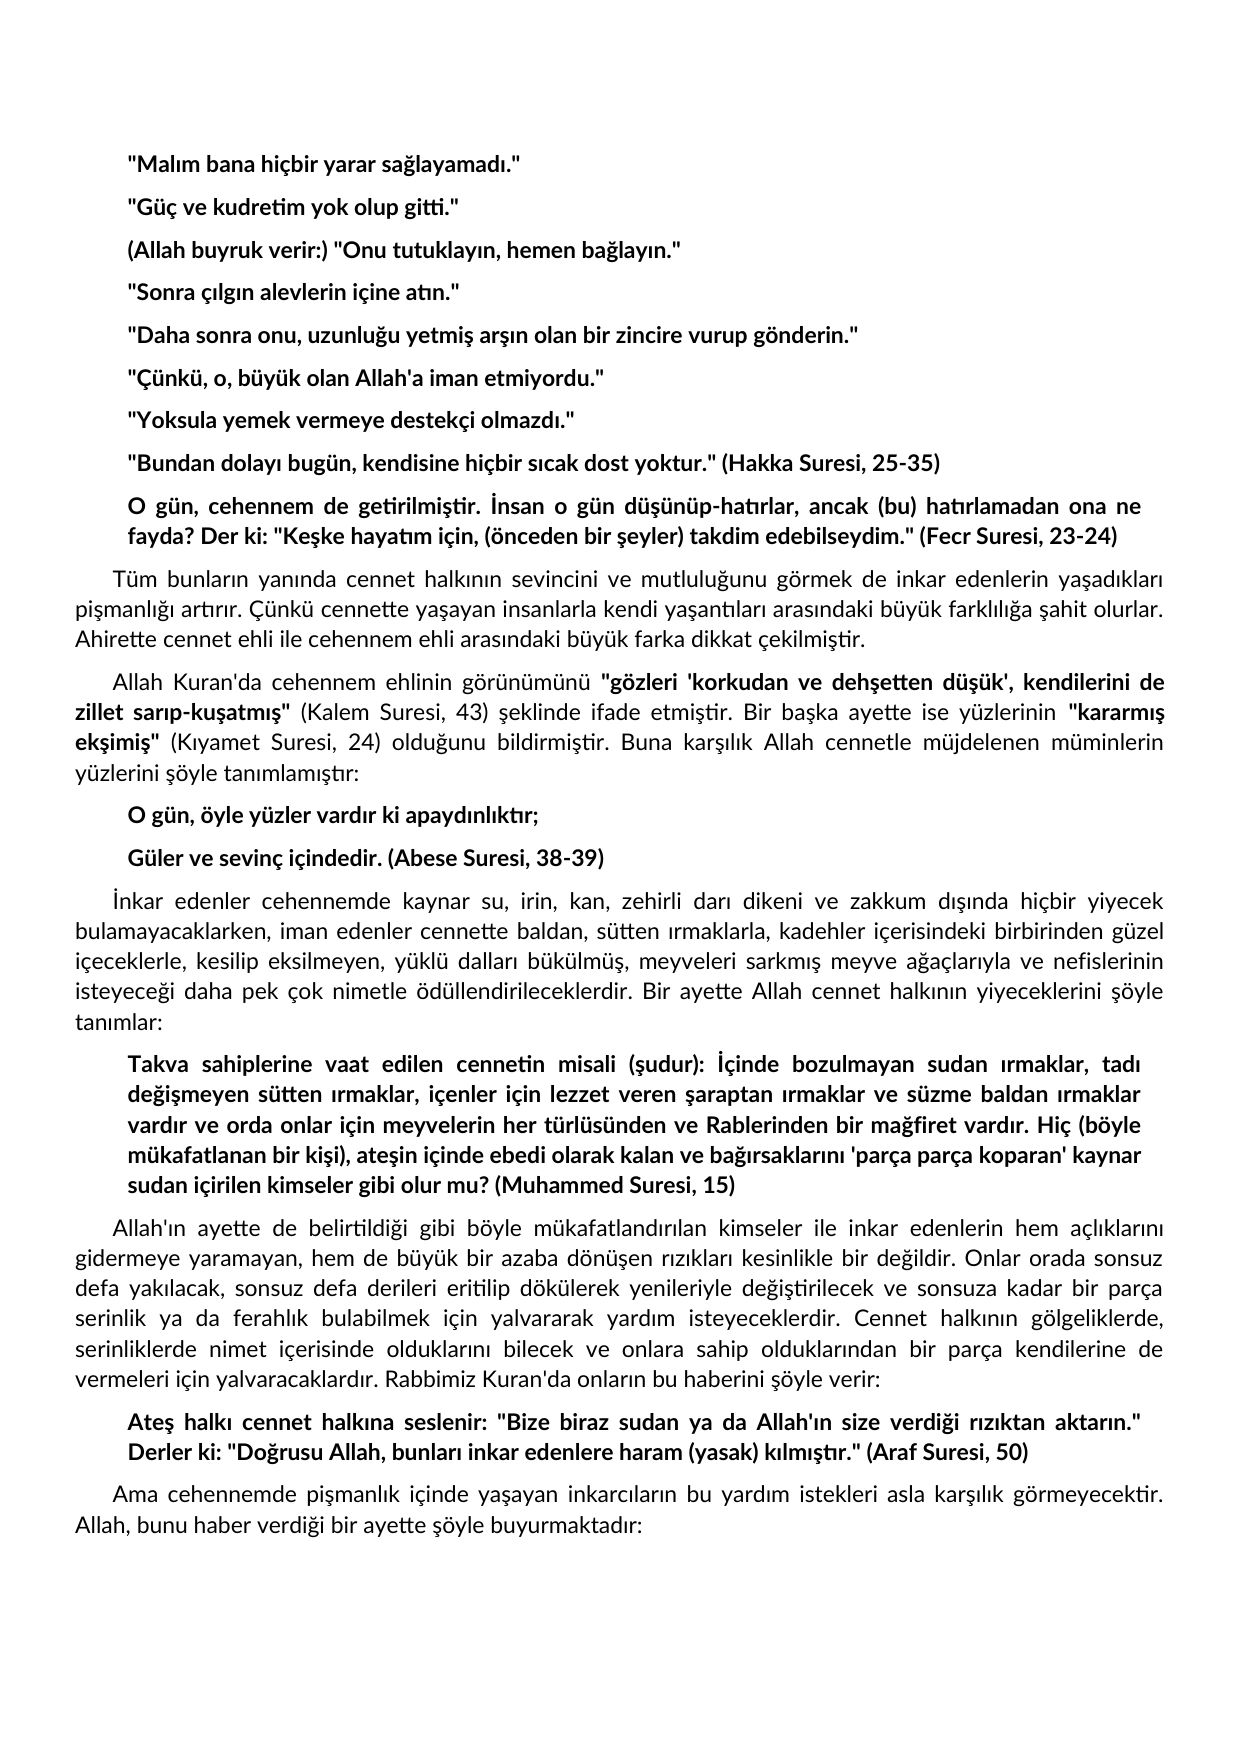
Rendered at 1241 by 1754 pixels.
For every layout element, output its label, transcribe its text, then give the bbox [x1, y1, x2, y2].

text Tüm bunların yanında cennet halkının sevincini ve mutluluğunu görmek de inkar edenlerin yaşadıkları pişmanlığı artırır. Çünkü cennette yaşayan insanlarla kendi yaşantıları arasındaki büyük farklılığa şahit olurlar. Ahirette cennet ehli ile cehennem ehli arasındaki büyük farka dikkat çekilmiştir. [75, 564, 1165, 652]
text "Malım bana hiçbir yarar sağlayamadı." [127, 150, 1143, 177]
text Ateş halkı cennet halkına seslenir: "Bize biraz sudan ya da Allah'ın size verdiği rızıktan aktarın." Derler ki: "Doğrusu Allah, bunları inkar edenlere haram (yasak) kılmıştır." (Araf Suresi, 50) [127, 1407, 1143, 1465]
text Allah'ın ayette de belirtildiği gibi böyle mükafatlandırılan kimseler ile inkar edenlerin hem açlıklarını gidermeye yaramayan, hem de büyük bir azaba dönüşen rızıkları kesinlikle bir değildir. Onlar orada sonsuz defa yakılacak, sonsuz defa derileri eritilip dökülerek yenileriyle değiştirilecek ve sonsuza kadar bir parça serinlik ya da ferahlık bulabilmek için yalvararak yardım isteyeceklerdir. Cennet halkının gölgeliklerde, serinliklerde nimet içerisinde olduklarını bilecek ve onlara sahip olduklarından bir parça kendilerine de vermeleri için yalvaracaklardır. Rabbimiz Kuran'da onların bu haberini şöyle verir: [75, 1213, 1165, 1392]
text O gün, öyle yüzler vardır ki apaydınlıktır; [127, 801, 1143, 828]
text "Yoksula yemek vermeye destekçi olmazdı." [127, 406, 1143, 434]
text "Bundan dolayı bugün, kendisine hiçbir sıcak dost yoktur." (Hakka Suresi, 25-35) [127, 449, 1143, 476]
text (Allah buyruk verir:) "Onu tutuklayın, hemen bağlayın." [127, 235, 1143, 263]
text "Sonra çılgın alevlerin içine atın." [127, 278, 1143, 306]
text "Çünkü, o, büyük olan Allah'a iman etmiyordu." [127, 363, 1143, 391]
text İnkar edenler cehennemde kaynar su, irin, kan, zehirli darı dikeni ve zakkum dışında hiçbir yiyecek bulamayacaklarken, iman edenler cennette baldan, sütten ırmaklarla, kadehler içerisindeki birbirinden güzel içeceklerle, kesilip eksilmeyen, yüklü dalları bükülmüş, meyveleri sarkmış meyve ağaçlarıyla ve nefislerinin isteyeceği daha pek çok nimetle ödüllendirileceklerdir. Bir ayette Allah cennet halkının yiyeceklerini şöyle tanımlar: [75, 886, 1165, 1035]
text Ama cehennemde pişmanlık içinde yaşayan inkarcıların bu yardım istekleri asla karşılık görmeyecektir. Allah, bunu haber verdiği bir ayette şöyle buyurmaktadır: [75, 1480, 1165, 1538]
text Allah Kuran'da cehennem ehlinin görünümünü "gözleri 'korkudan ve dehşetten düşük', kendilerini de zillet sarıp-kuşatmış" (Kalem Suresi, 43) şeklinde ifade etmiştir. Bir başka ayette ise yüzlerinin "kararmış ekşimiş" (Kıyamet Suresi, 24) olduğunu bildirmiştir. Buna karşılık Allah cennetle müjdelenen müminlerin yüzlerini şöyle tanımlamıştır: [75, 668, 1165, 786]
text Güler ve sevinç içindedir. (Abese Suresi, 38-39) [127, 844, 1143, 871]
text "Daha sonra onu, uzunluğu yetmiş arşın olan bir zincire vurup gönderin." [127, 321, 1143, 348]
text "Güç ve kudretim yok olup gitti." [127, 193, 1143, 220]
text O gün, cehennem de getirilmiştir. İnsan o gün düşünüp-hatırlar, ancak (bu) hatırlamadan ona ne fayda? Der ki: "Keşke hayatım için, (önceden bir şeyler) takdim edebilseydim." (Fecr Suresi, 23-24) [127, 492, 1143, 549]
text Takva sahiplerine vaat edilen cennetin misali (şudur): İçinde bozulmayan sudan ırmaklar, tadı değişmeyen sütten ırmaklar, içenler için lezzet veren şaraptan ırmaklar ve süzme baldan ırmaklar vardır ve orda onlar için meyvelerin her türlüsünden ve Rablerinden bir mağfiret vardır. Hiç (böyle mükafatlanan bir kişi), ateşin içinde ebedi olarak kalan ve bağırsaklarını 'parça parça koparan' kaynar sudan içirilen kimseler gibi olur mu? (Muhammed Suresi, 15) [127, 1050, 1143, 1198]
